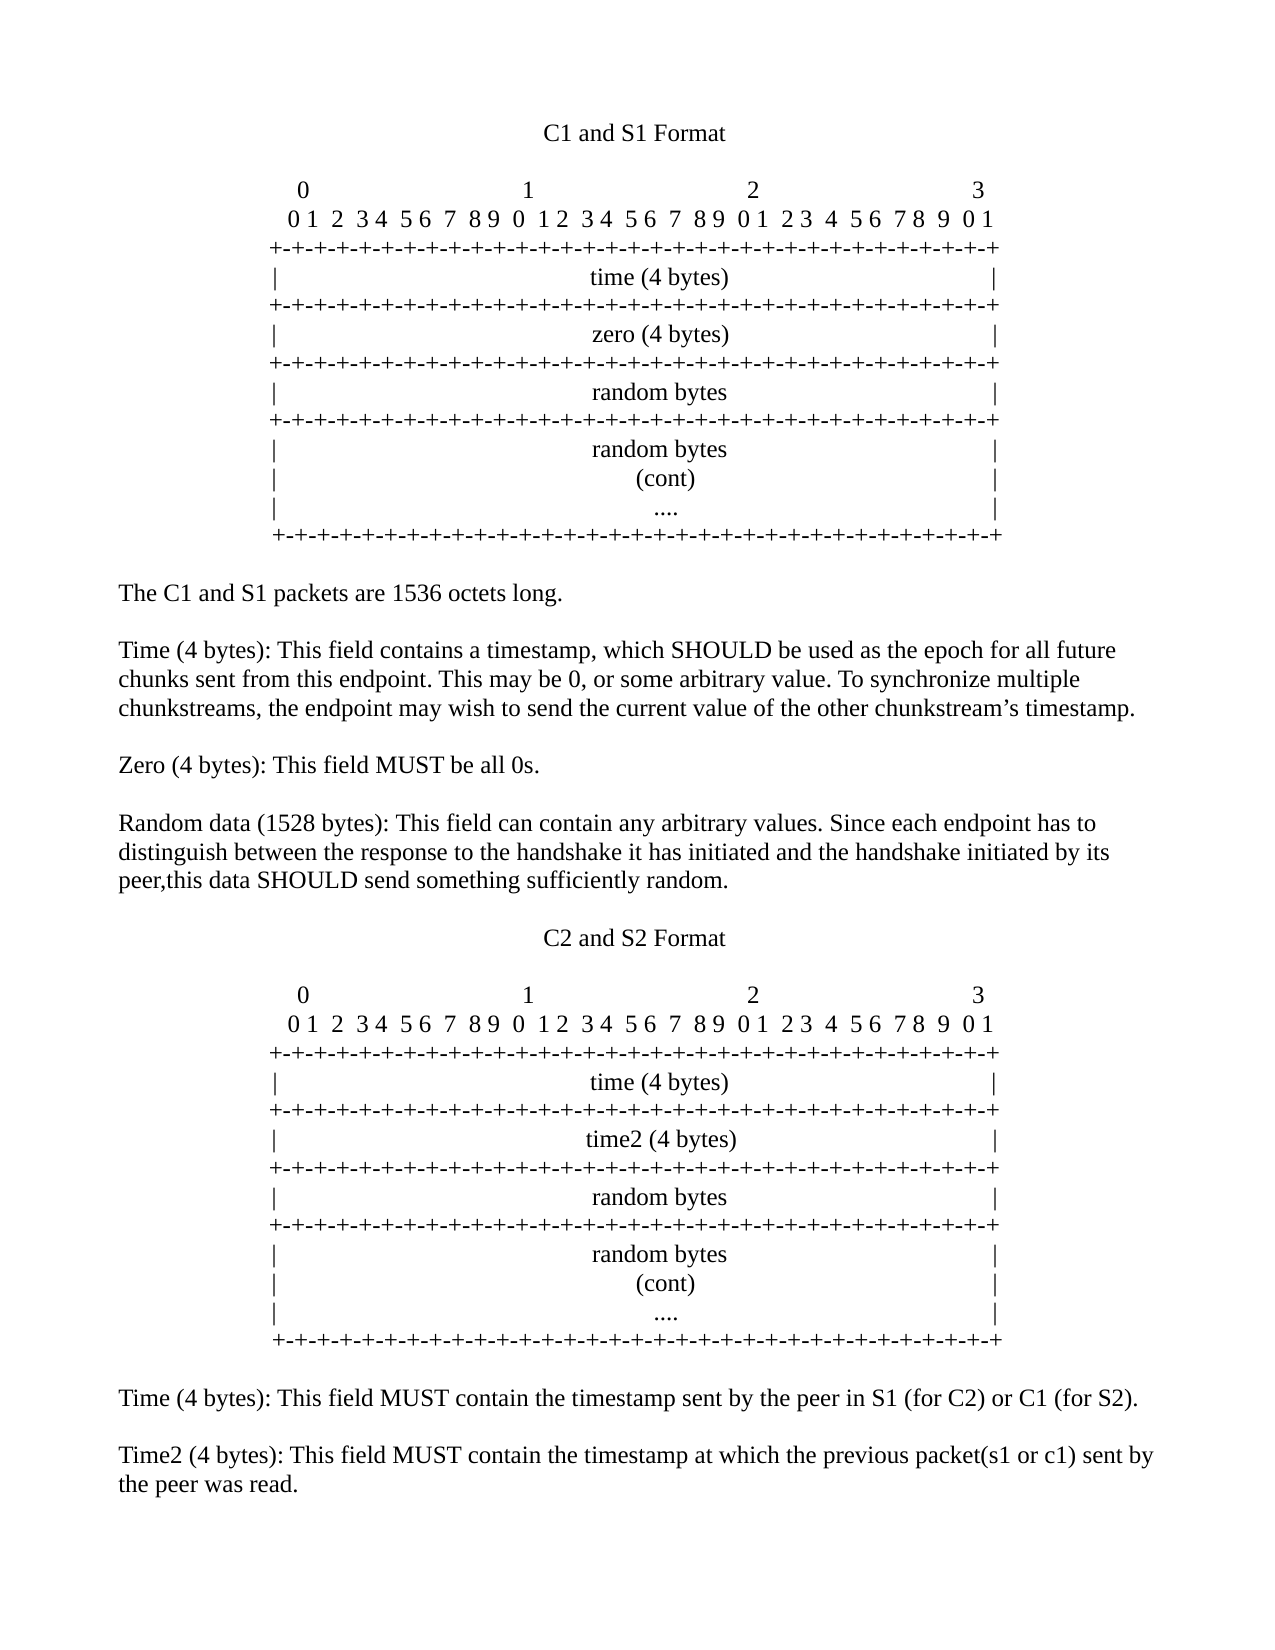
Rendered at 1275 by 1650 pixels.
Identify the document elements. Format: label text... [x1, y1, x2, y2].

text +-+-+-+-+-+-+-+-+-+-+-+-+-+-+-+-+-+-+-+-+-+-+-+-+-+-+-+-+-+-+-+-+ [118, 233, 1157, 262]
text Time (4 bytes): This field contains a timestamp, which SHOULD be used as the epoch for all future chunks sent from this endpoint. This may be 0, or some arbitrary value. To synchronize multiple [118, 636, 1157, 693]
text 0 1 2 3 [118, 176, 1157, 204]
text Time (4 bytes): This field MUST contain the timestamp sent by the peer in S1 (for C2) or C1 (for S2). [118, 1383, 1157, 1412]
text +-+-+-+-+-+-+-+-+-+-+-+-+-+-+-+-+-+-+-+-+-+-+-+-+-+-+-+-+-+-+-+-+ [118, 1153, 1157, 1182]
text 0 1 2 3 4 5 6 7 8 9 0 1 2 3 4 5 6 7 8 9 0 1 2 3 4 5 6 7 8 9 0 1 [118, 1009, 1157, 1038]
text 0 1 2 3 4 5 6 7 8 9 0 1 2 3 4 5 6 7 8 9 0 1 2 3 4 5 6 7 8 9 0 1 [118, 204, 1157, 233]
text | .... | [118, 1297, 1157, 1326]
text +-+-+-+-+-+-+-+-+-+-+-+-+-+-+-+-+-+-+-+-+-+-+-+-+-+-+-+-+-+-+-+-+ [118, 291, 1157, 319]
text | zero (4 bytes) | [118, 319, 1157, 348]
text | time (4 bytes) | [118, 1067, 1157, 1096]
text Time2 (4 bytes): This field MUST contain the timestamp at which the previous packet(s1 or c1) sent by the peer was read. [118, 1441, 1157, 1498]
text C2 and S2 Format [118, 923, 1157, 952]
text | time2 (4 bytes) | [118, 1124, 1157, 1153]
text | random bytes | [118, 434, 1157, 463]
text | time (4 bytes) | [118, 262, 1157, 291]
text | .... | [118, 492, 1157, 521]
text +-+-+-+-+-+-+-+-+-+-+-+-+-+-+-+-+-+-+-+-+-+-+-+-+-+-+-+-+-+-+-+-+ [118, 1326, 1157, 1354]
text | (cont) | [118, 463, 1157, 492]
text | (cont) | [118, 1268, 1157, 1297]
text chunkstreams, the endpoint may wish to send the current value of the other chunkstream’s timestamp. [118, 693, 1157, 722]
text | random bytes | [118, 1239, 1157, 1268]
text 0 1 2 3 [118, 981, 1157, 1009]
text | random bytes | [118, 377, 1157, 406]
text +-+-+-+-+-+-+-+-+-+-+-+-+-+-+-+-+-+-+-+-+-+-+-+-+-+-+-+-+-+-+-+-+ [118, 348, 1157, 377]
text +-+-+-+-+-+-+-+-+-+-+-+-+-+-+-+-+-+-+-+-+-+-+-+-+-+-+-+-+-+-+-+-+ [118, 1211, 1157, 1239]
text C1 and S1 Format [118, 118, 1157, 147]
text The C1 and S1 packets are 1536 octets long. [118, 578, 1157, 607]
text | random bytes | [118, 1182, 1157, 1211]
text +-+-+-+-+-+-+-+-+-+-+-+-+-+-+-+-+-+-+-+-+-+-+-+-+-+-+-+-+-+-+-+-+ [118, 406, 1157, 434]
text +-+-+-+-+-+-+-+-+-+-+-+-+-+-+-+-+-+-+-+-+-+-+-+-+-+-+-+-+-+-+-+-+ [118, 521, 1157, 549]
text Zero (4 bytes): This field MUST be all 0s. [118, 751, 1157, 779]
text +-+-+-+-+-+-+-+-+-+-+-+-+-+-+-+-+-+-+-+-+-+-+-+-+-+-+-+-+-+-+-+-+ [118, 1096, 1157, 1124]
text +-+-+-+-+-+-+-+-+-+-+-+-+-+-+-+-+-+-+-+-+-+-+-+-+-+-+-+-+-+-+-+-+ [118, 1038, 1157, 1067]
text Random data (1528 bytes): This field can contain any arbitrary values. Since each endpoint has to distinguish between the response to the handshake it has initiated and the handshake initiated by its peer,this data SHOULD send something sufficiently random. [118, 808, 1157, 894]
